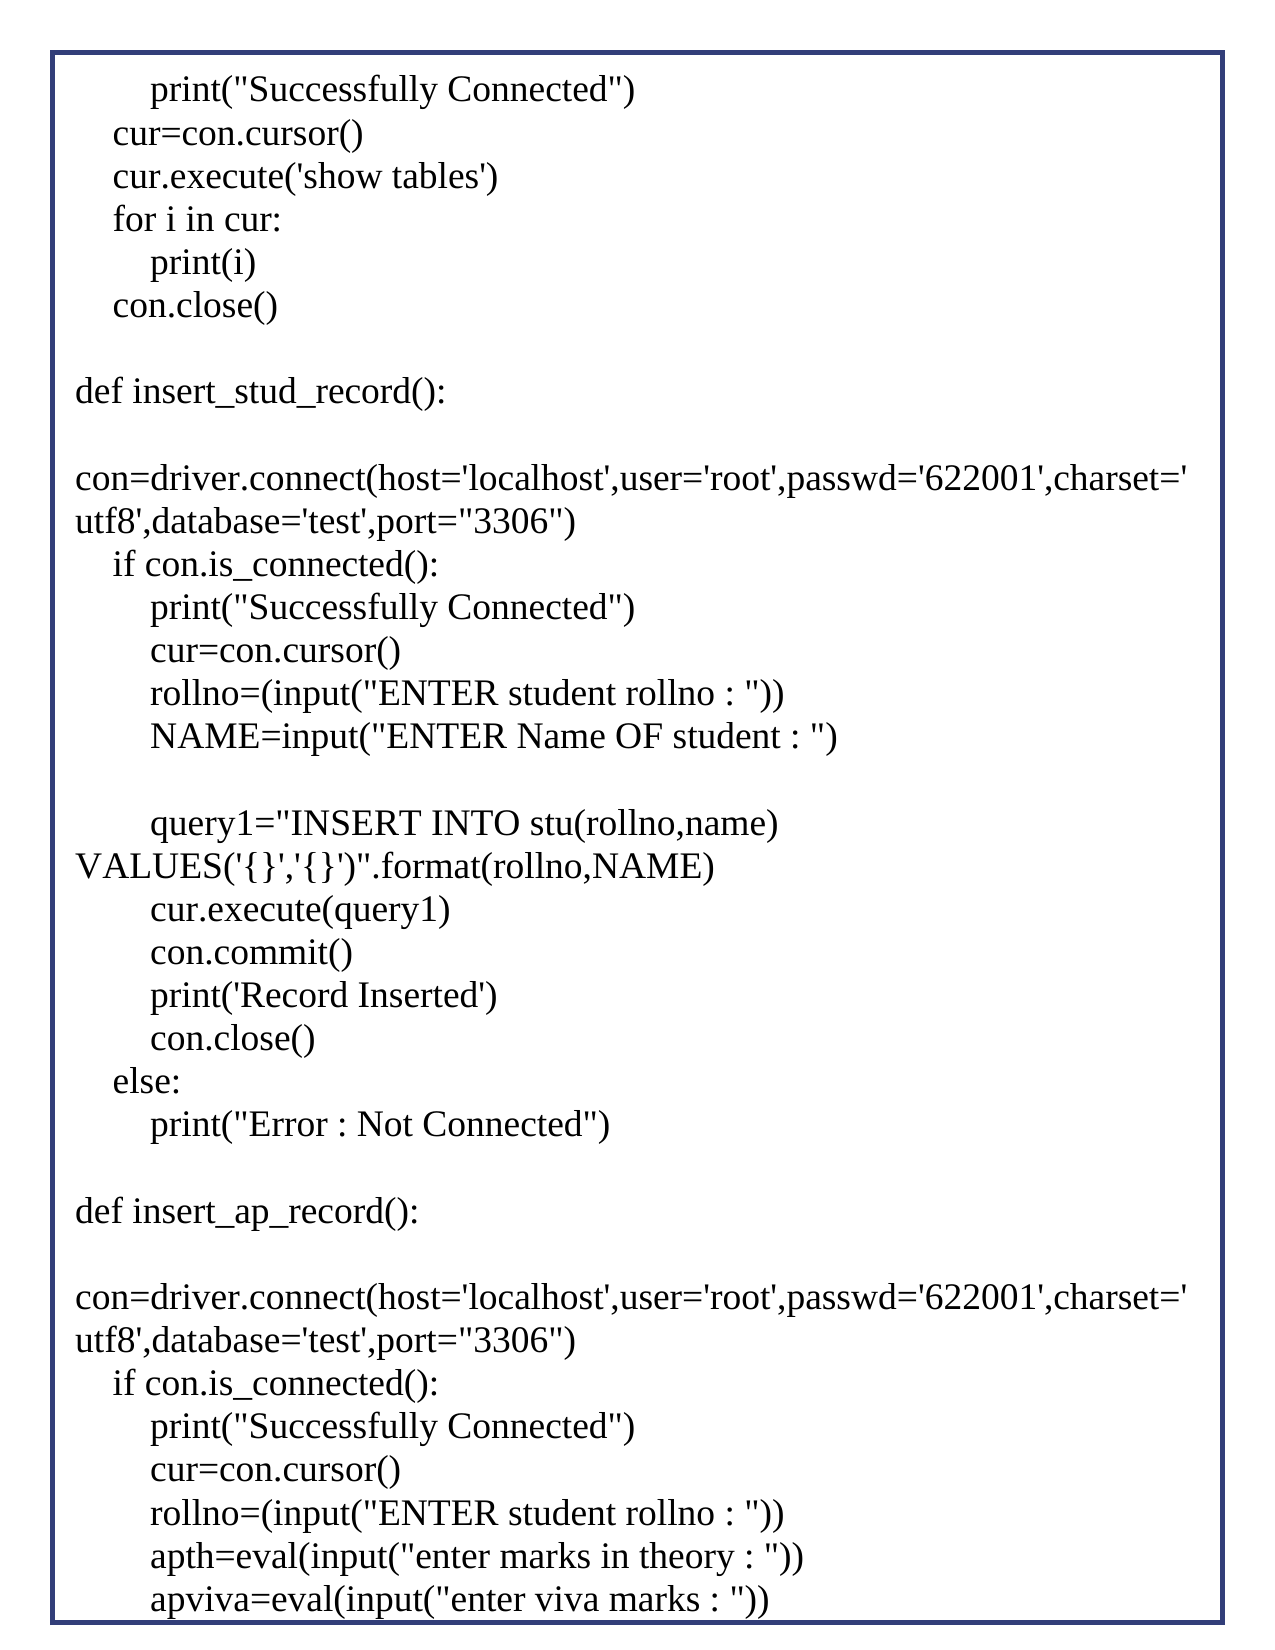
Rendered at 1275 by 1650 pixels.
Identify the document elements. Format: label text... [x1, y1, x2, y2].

text apviva=eval(input("enter viva marks : ")) [75, 1576, 1200, 1619]
text cur.execute('show tables') [75, 153, 1200, 196]
text print("Successfully Connected") [75, 584, 1200, 627]
text con=driver.connect(host='localhost',user='root',passwd='622001',charset='utf8',database='test',port="3306") [75, 1231, 1200, 1361]
text def insert_stud_record(): [75, 369, 1200, 412]
text cur=con.cursor() [75, 627, 1200, 671]
text print("Error : Not Connected") [75, 1102, 1200, 1145]
text rollno=(input("ENTER student rollno : ")) [75, 1490, 1200, 1533]
text query1="INSERT INTO stu(rollno,name) VALUES('{}','{}')".format(rollno,NAME) [75, 800, 1200, 886]
text if con.is_connected(): [75, 1361, 1200, 1404]
text rollno=(input("ENTER student rollno : ")) [75, 671, 1200, 714]
text def insert_ap_record(): [75, 1188, 1200, 1231]
text apth=eval(input("enter marks in theory : ")) [75, 1533, 1200, 1576]
text con.commit() [75, 929, 1200, 972]
text NAME=input("ENTER Name OF student : ") [75, 714, 1200, 757]
text con=driver.connect(host='localhost',user='root',passwd='622001',charset='utf8',database='test',port="3306") [75, 412, 1200, 541]
text print('Record Inserted') [75, 972, 1200, 1016]
text cur=con.cursor() [75, 1447, 1200, 1490]
text else: [75, 1059, 1200, 1102]
text cur=con.cursor() [75, 110, 1200, 153]
text cur.execute(query1) [75, 886, 1200, 929]
text print("Successfully Connected") [75, 1404, 1200, 1447]
text print("Successfully Connected") [75, 67, 1200, 110]
text for i in cur: [75, 196, 1200, 239]
text print(i) [75, 239, 1200, 282]
text con.close() [75, 1016, 1200, 1059]
text con.close() [75, 282, 1200, 326]
text if con.is_connected(): [75, 541, 1200, 584]
